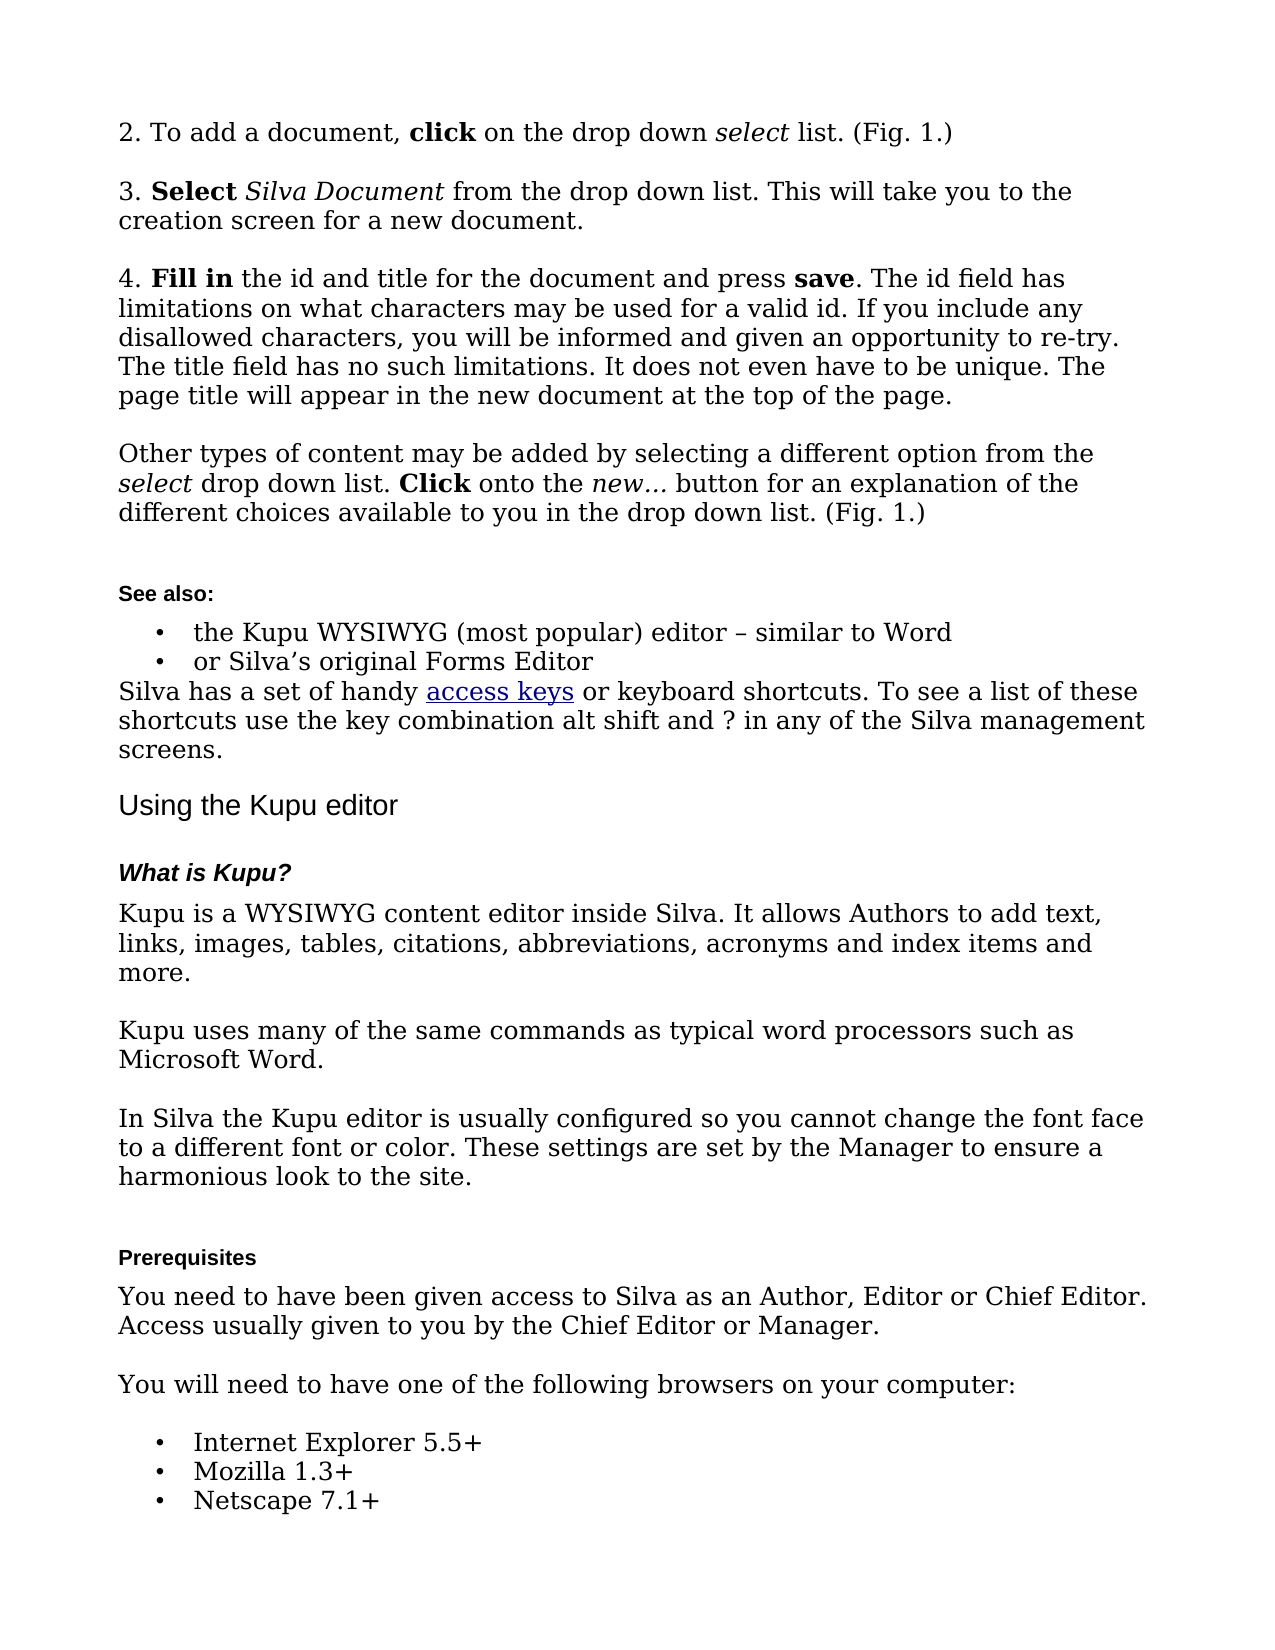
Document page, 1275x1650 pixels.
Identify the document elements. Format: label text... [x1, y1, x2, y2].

text Silva has a set of handy access keys or keyboard shortcuts. To see a list of these shortcuts use the key combination alt shift and ? in any of the Silva management screens. [118, 677, 1157, 764]
text 2. To add a document, click on the drop down select list. (Fig. 1.) [118, 118, 1157, 177]
list or Silva’s original Forms Editor [156, 648, 1157, 677]
list Netscape 7.1+ [156, 1487, 1157, 1516]
subtitle See also: [118, 581, 1157, 606]
text You will need to have one of the following browsers on your computer: [118, 1370, 1157, 1428]
subtitle What is Kupu? [118, 859, 1157, 887]
text 3. Select Silva Document from the drop down list. This will take you to the creation screen for a new document. [118, 177, 1157, 264]
subtitle Using the Kupu editor [118, 789, 1157, 822]
text Kupu is a WYSIWYG content editor inside Silva. It allows Authors to add text, links, images, tables, citations, abbreviations, acronyms and index items and more. [118, 899, 1157, 1016]
list Internet Explorer 5.5+ [156, 1428, 1157, 1457]
text Other types of content may be added by selecting a different option from the select drop down list. Click onto the new... button for an explanation of the different choices available to you in the drop down list. (Fig. 1.) [118, 439, 1157, 556]
text You need to have been given access to Silva as an Author, Editor or Chief Editor. Access usually given to you by the Chief Editor or Manager. [118, 1282, 1157, 1370]
text 4. Fill in the id and title for the document and press save. The id field has limitations on what characters may be used for a valid id. If you include any disallowed characters, you will be informed and given an opportunity to re-try. The title field has no such limitations. It does not even have to be unique. The page title will appear in the new document at the top of the page. [118, 264, 1157, 439]
list Mozilla 1.3+ [156, 1457, 1157, 1487]
list the Kupu WYSIWYG (most popular) editor – similar to Word [156, 618, 1157, 648]
subtitle Prerequisites [118, 1245, 1157, 1270]
text Kupu uses many of the same commands as typical word processors such as Microsoft Word. [118, 1016, 1157, 1104]
text In Silva the Kupu editor is usually configured so you cannot change the font face to a different font or color. These settings are set by the Manager to ensure a harmonious look to the site. [118, 1104, 1157, 1220]
